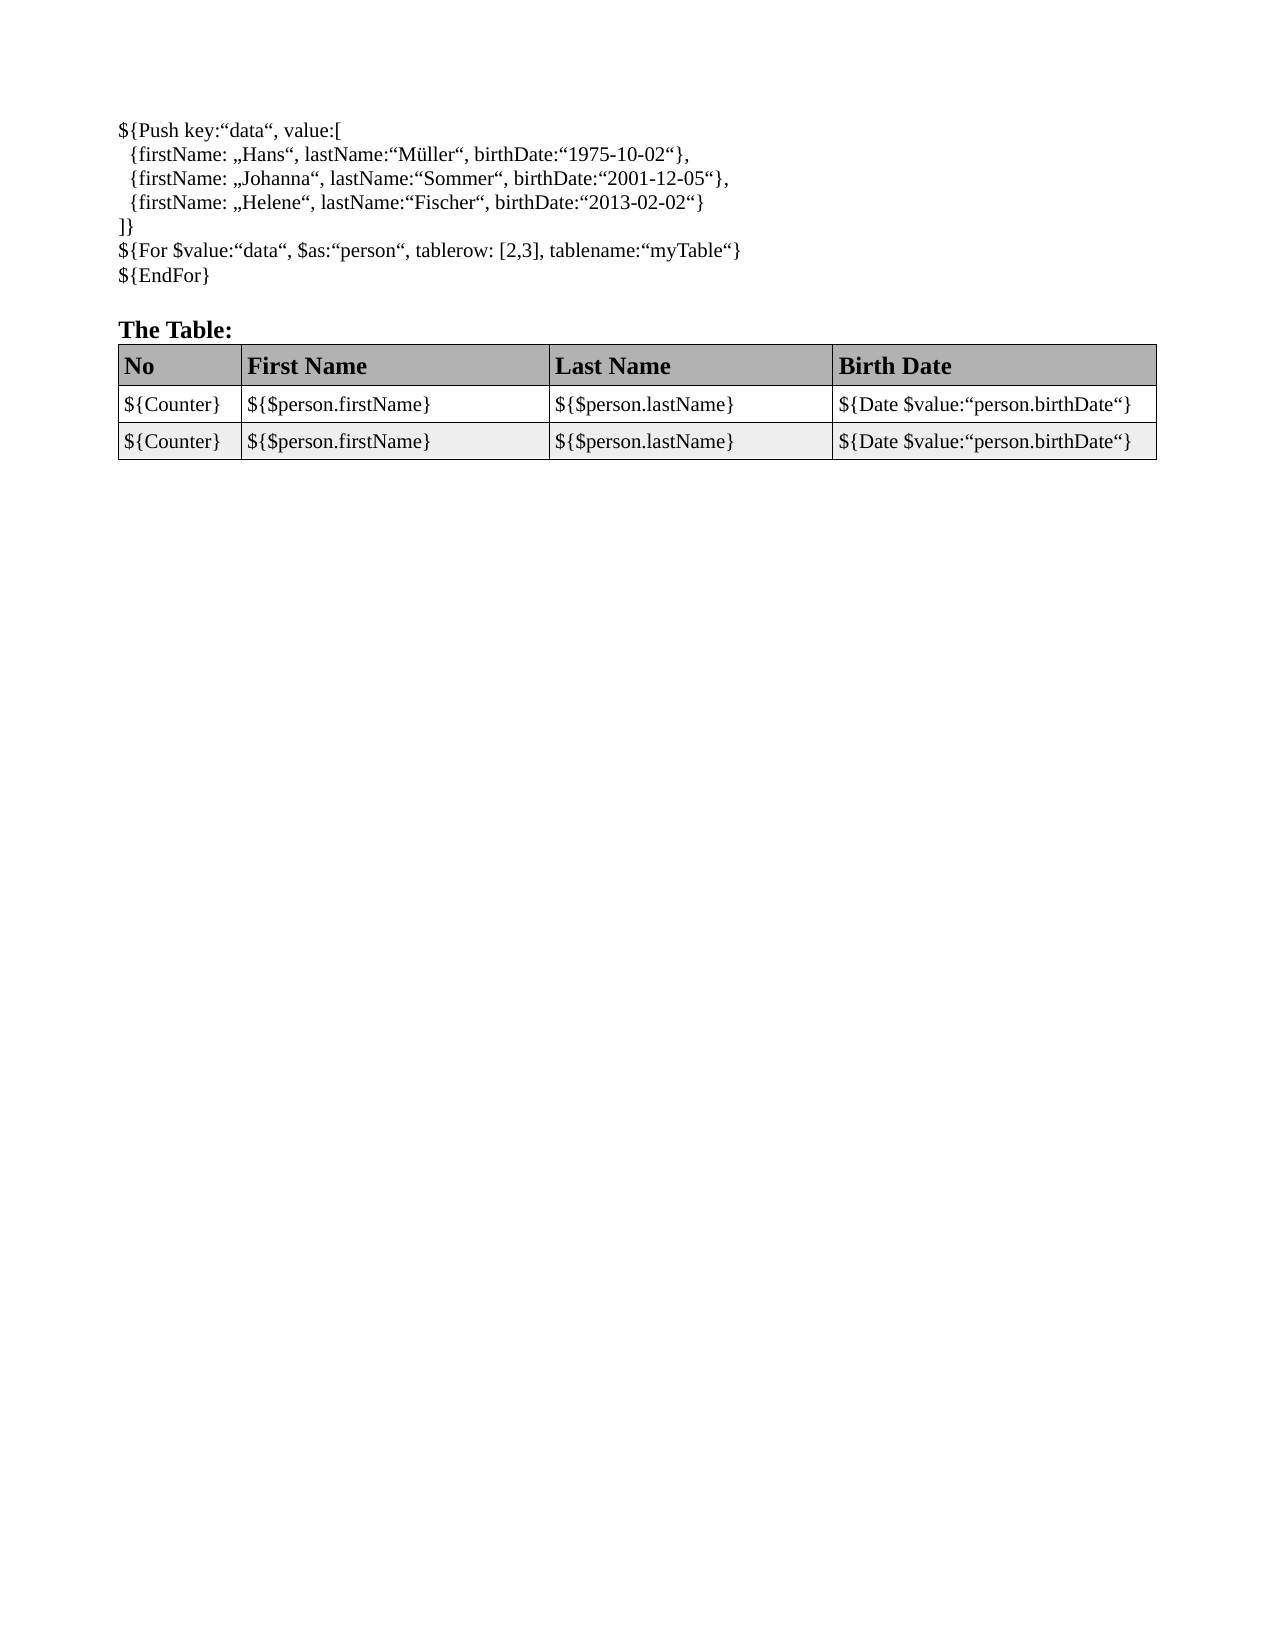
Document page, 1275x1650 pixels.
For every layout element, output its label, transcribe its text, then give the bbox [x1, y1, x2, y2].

table_cell ${$person.lastName} [550, 386, 832, 422]
table_cell ${$person.firstName} [242, 423, 549, 458]
table_cell ${$person.firstName} [242, 386, 549, 422]
table_cell ${$person.lastName} [550, 423, 832, 458]
table_cell ${Date $value:“person.birthDate“} [833, 423, 1156, 458]
text ${Push key:“data“, value:[ {firstName: „Hans“, lastName:“Müller“, birthDate:“1975-10-02“}, {firstName: „Johanna“, lastName:“Sommer“, birthDate:“2001-12-05“}, {firstName: „Helene“, lastName:“Fischer“, birthDate:“2013-02-02“} ]} [118, 118, 1157, 238]
text ${EndFor} [118, 262, 1157, 287]
text The Table: [118, 315, 1157, 344]
table_cell ${Counter} [119, 386, 241, 422]
table_header Birth Date [833, 345, 1156, 385]
table_header Last Name [550, 345, 832, 385]
table_cell ${Date $value:“person.birthDate“} [833, 386, 1156, 422]
table_cell ${Counter} [119, 423, 241, 458]
table_header First Name [242, 345, 549, 385]
table_header No [119, 345, 241, 385]
text ${For $value:“data“, $as:“person“, tablerow: [2,3], tablename:“myTable“} [118, 238, 1157, 262]
